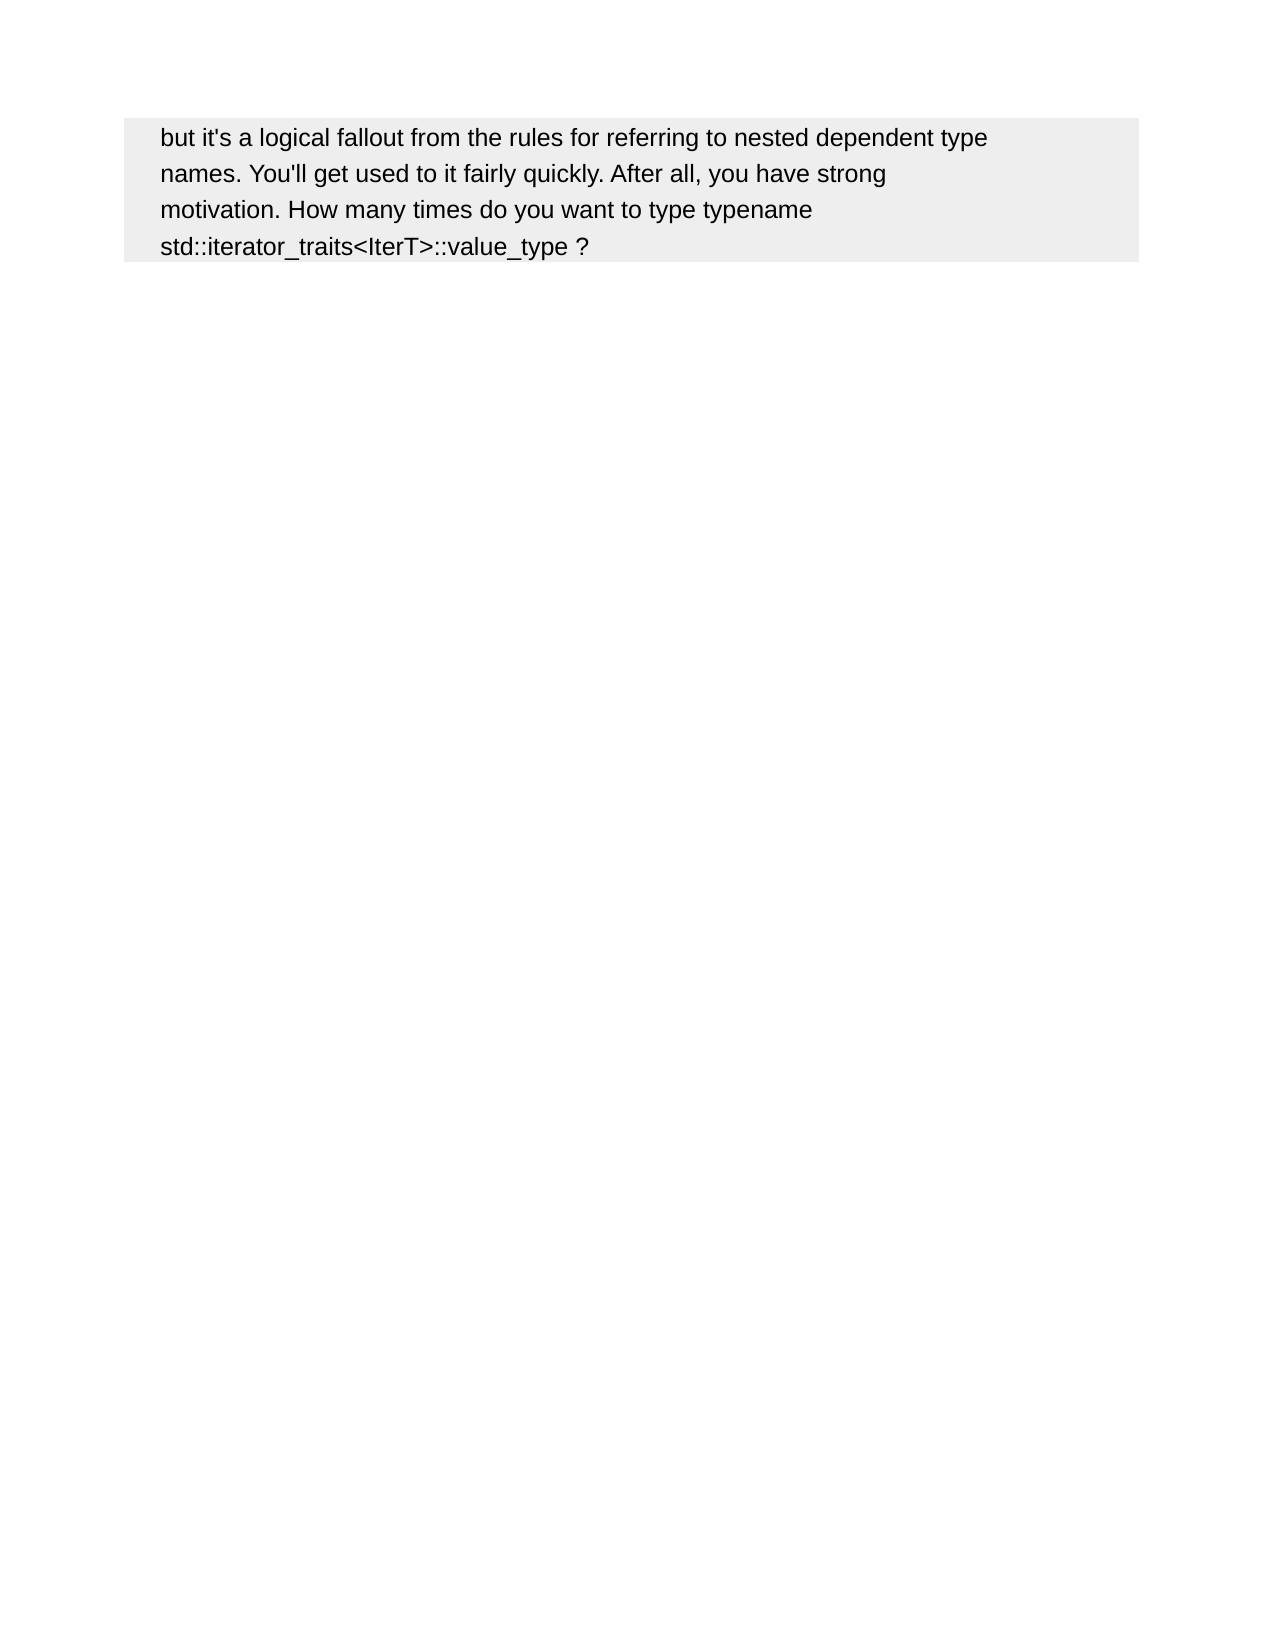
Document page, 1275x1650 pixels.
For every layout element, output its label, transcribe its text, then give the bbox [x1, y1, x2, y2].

text motivation. How many times do you want to type typename [124, 190, 1139, 226]
text names. You'll get used to it fairly quickly. After all, you have strong [124, 154, 1139, 190]
text but it's a logical fallout from the rules for referring to nested dependent type [124, 118, 1139, 154]
text std::iterator_traits<IterT>::value_type ? [124, 226, 1139, 262]
